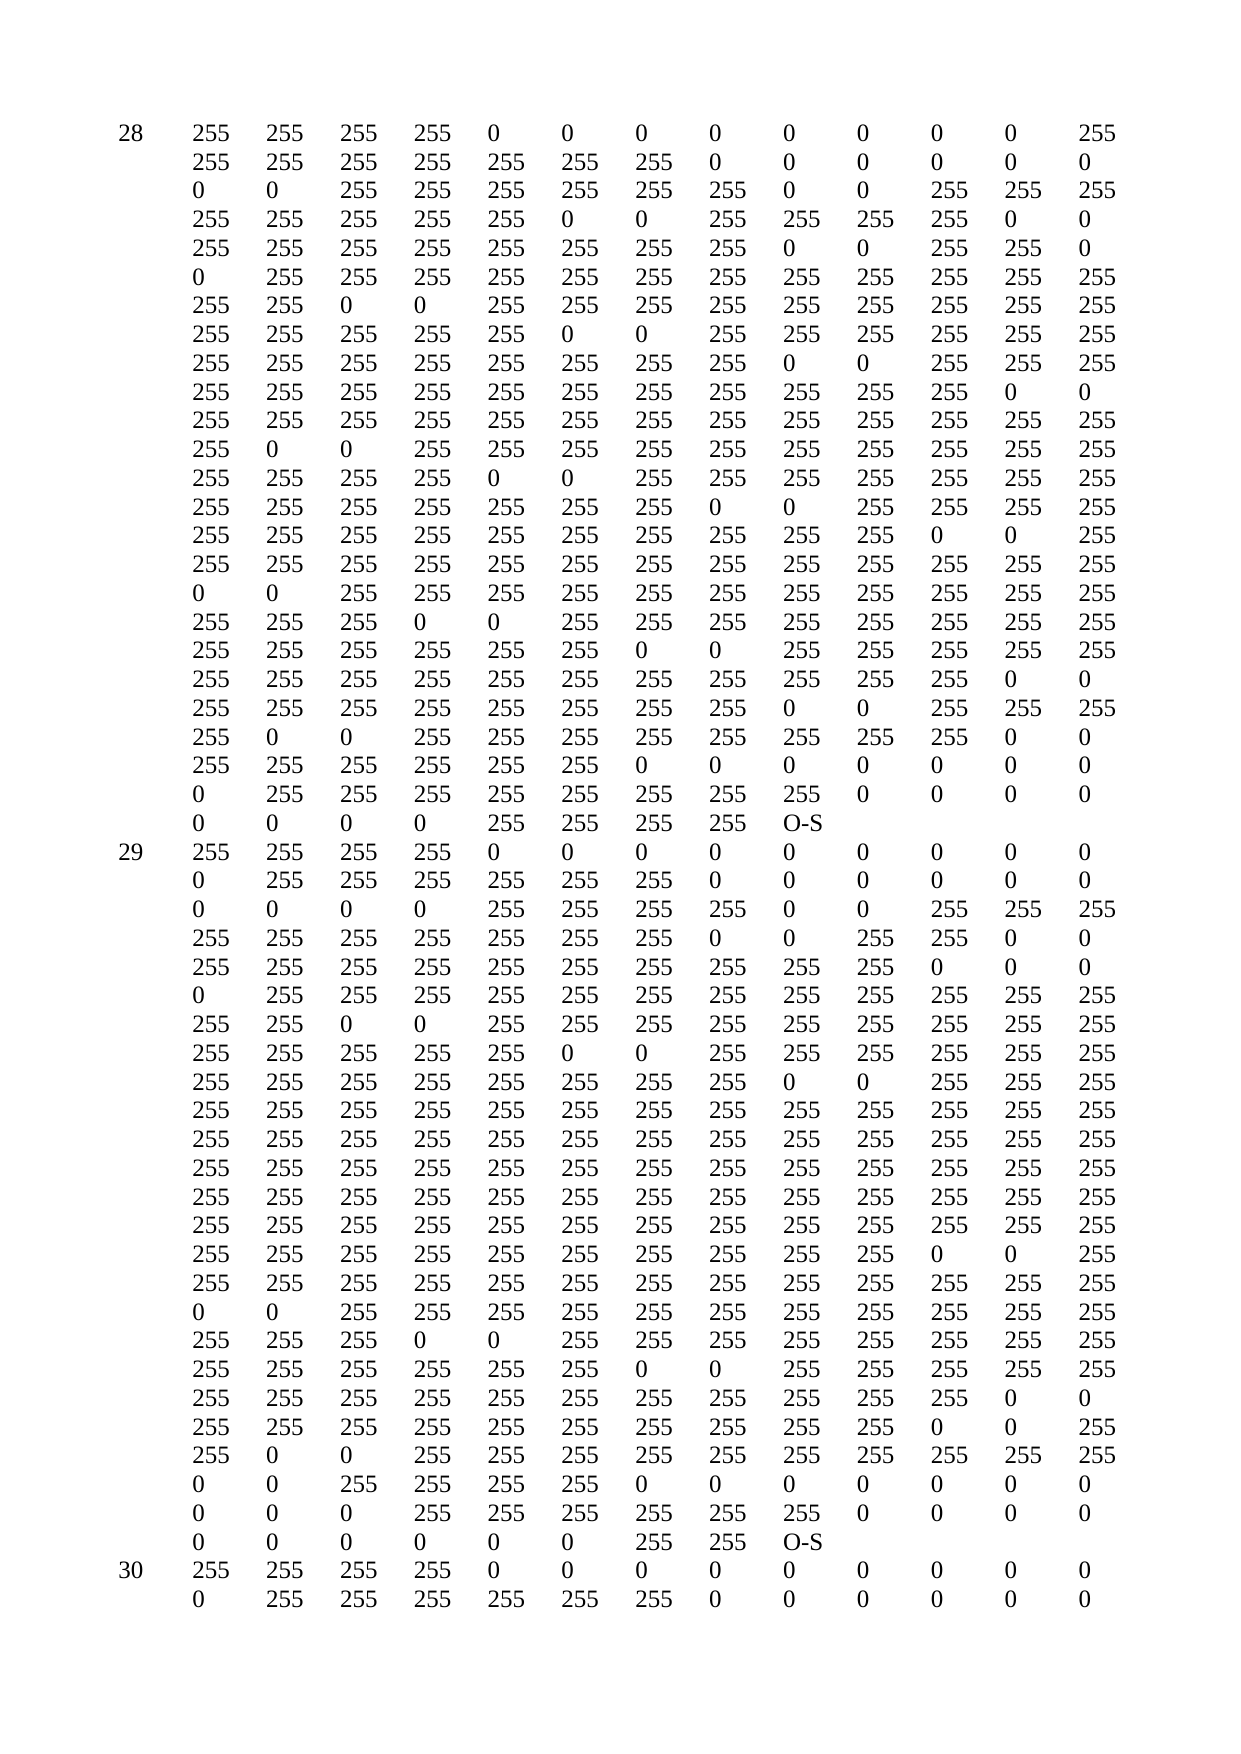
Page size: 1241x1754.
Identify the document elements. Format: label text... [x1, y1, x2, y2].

text 29 255 255 255 255 0 0 0 0 0 0 0 0 0 0 255 255 255 255 255 255 0 0 0 0 0 0 0 0 0 0 255 255 255 255 0 0 255 255 255 255 255 255 255 255 255 255 0 0 255 255 0 0 255 255 255 255 255 255 255 255 255 255 0 0 0 0 255 255 255 255 255 255 255 255 255 255 255 255 255 255 0 0 255 255 255 255 255 255 255 255 255 255 255 255 255 255 0 0 255 255 255 255 255 255 255 255 255 255 255 255 255 255 0 0 255 255 255 255 255 255 255 255 255 255 255 255 255 255 255 255 255 255 255 255 255 255 255 255 255 255 255 255 255 255 255 255 255 255 255 255 255 255 255 255 255 255 255 255 255 255 255 255 255 255 255 255 255 255 255 255 255 255 255 255 255 255 255 255 255 255 255 255 255 255 255 255 255 255 255 255 255 255 0 0 255 255 255 255 255 255 255 255 255 255 255 255 255 255 0 0 255 255 255 255 255 255 255 255 255 255 255 255 255 255 0 0 255 255 255 255 255 255 255 255 255 255 255 255 255 255 0 0 255 255 255 255 255 255 255 255 255 255 255 255 255 255 255 255 0 0 255 255 255 255 255 255 255 255 255 255 0 0 255 255 0 0 255 255 255 255 255 255 255 255 255 255 0 0 255 255 255 255 0 0 0 0 0 0 0 0 0 0 255 255 255 255 255 255 0 0 0 0 0 0 0 0 0 0 255 255 O-S [118, 837, 1122, 1556]
text 28 255 255 255 255 0 0 0 0 0 0 0 0 255 255 255 255 255 255 255 255 0 0 0 0 0 0 0 0 255 255 255 255 255 255 0 0 255 255 255 255 255 255 255 255 0 0 255 255 255 255 0 0 255 255 255 255 255 255 255 255 0 0 255 255 0 0 255 255 255 255 255 255 255 255 255 255 255 255 255 255 0 0 255 255 255 255 255 255 255 255 255 255 255 255 255 255 0 0 255 255 255 255 255 255 255 255 255 255 255 255 255 255 0 0 255 255 255 255 255 255 255 255 255 255 255 255 255 255 0 0 255 255 255 255 255 255 255 255 255 255 255 255 255 255 0 0 255 255 255 255 255 255 255 255 255 255 255 255 255 255 0 0 255 255 255 255 255 255 255 255 255 255 255 255 255 255 0 0 255 255 255 255 255 255 255 255 255 255 255 255 255 255 0 0 255 255 255 255 255 255 255 255 255 255 255 255 255 255 0 0 255 255 255 255 255 255 255 255 255 255 255 255 255 255 0 0 255 255 255 255 255 255 255 255 255 255 255 255 255 255 0 0 255 255 255 255 255 255 255 255 255 255 255 255 255 255 255 255 0 0 255 255 255 255 255 255 255 255 0 0 255 255 255 255 0 0 255 255 255 255 255 255 255 255 0 0 255 255 255 255 255 255 0 0 0 0 0 0 0 0 255 255 255 255 255 255 255 255 0 0 0 0 0 0 0 0 255 255 255 255 O-S [118, 118, 1122, 837]
text 30 255 255 255 255 0 0 0 0 0 0 0 0 0 0 255 255 255 255 255 255 0 0 0 0 0 0 [118, 1556, 1122, 1613]
